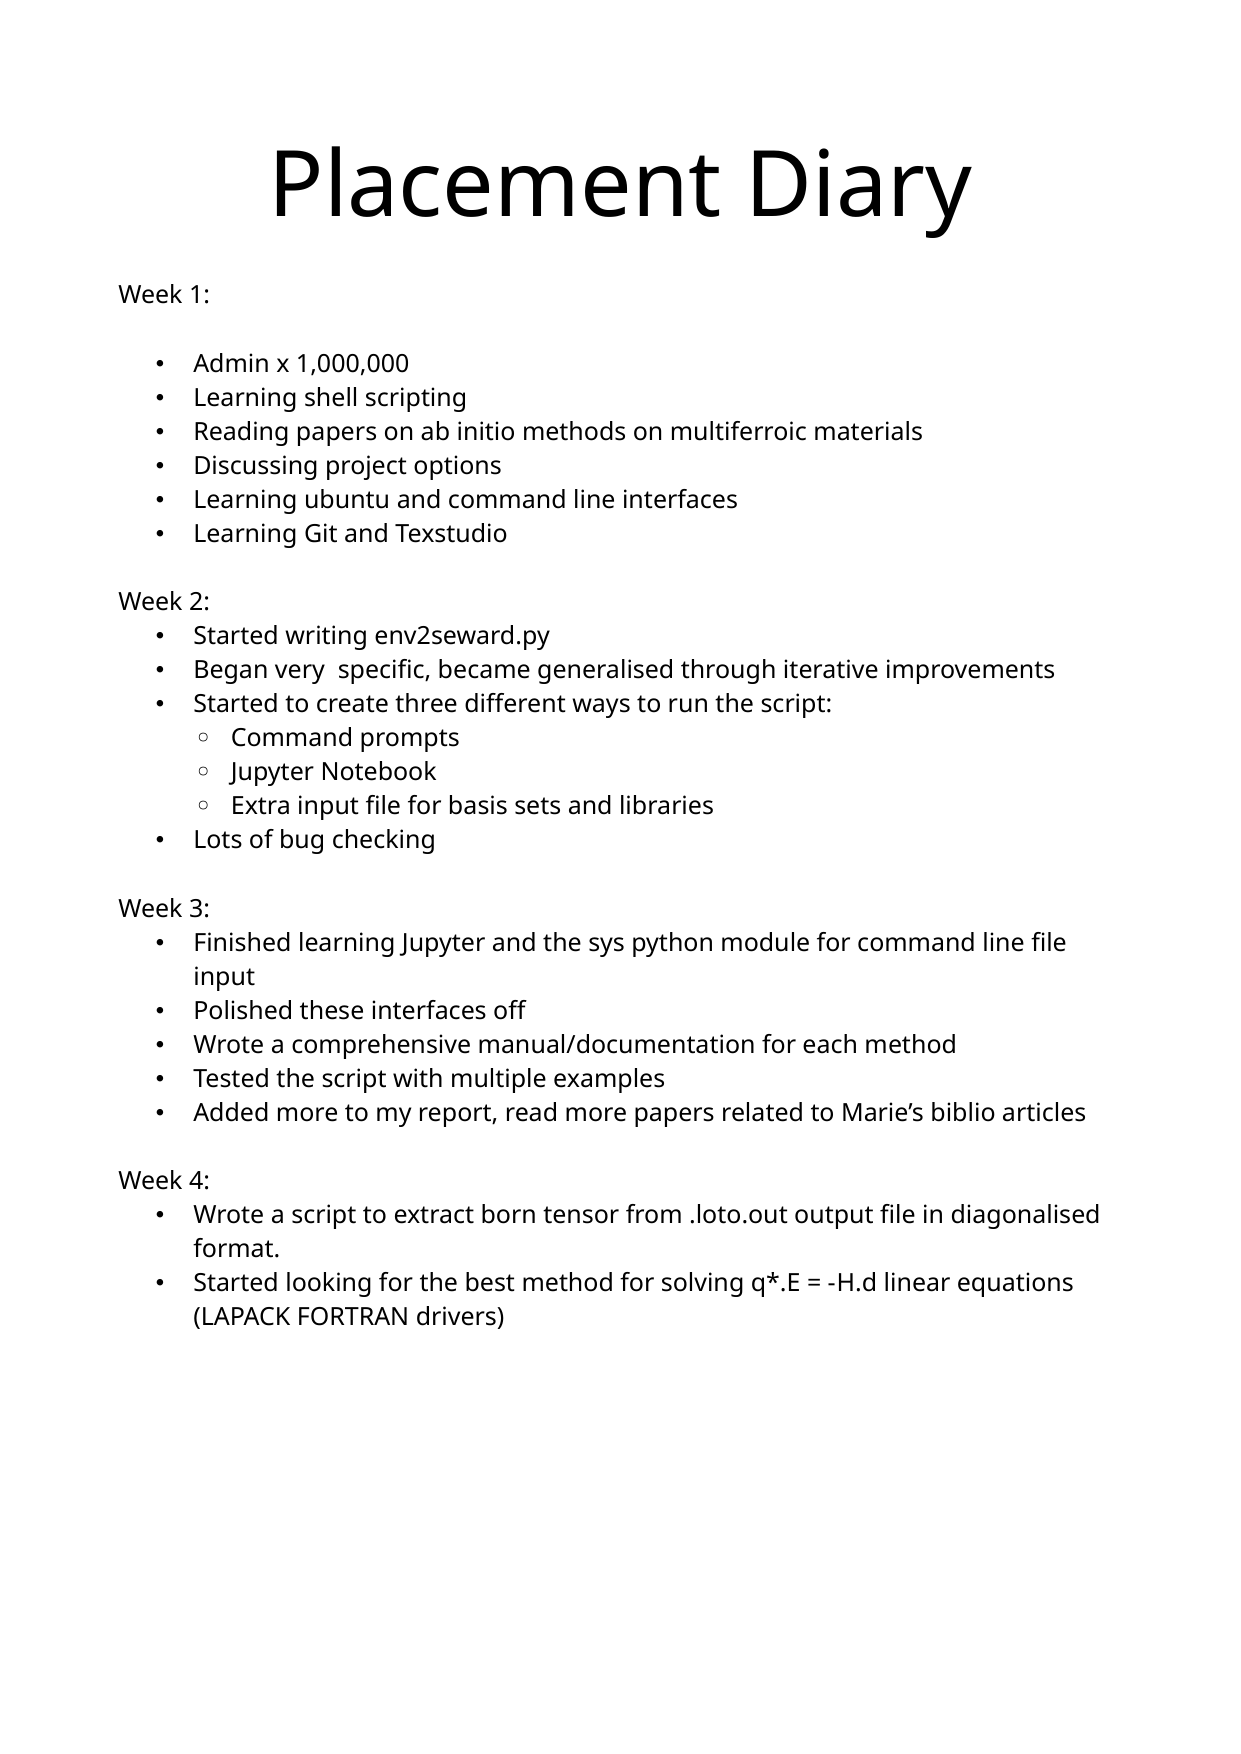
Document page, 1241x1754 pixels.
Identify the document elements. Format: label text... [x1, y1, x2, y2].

text Placement Diary [118, 118, 1122, 243]
list Jupyter Notebook [193, 754, 1122, 788]
list Learning ubuntu and command line interfaces [156, 481, 1122, 516]
list Learning shell scripting [156, 379, 1122, 413]
text Week 3: [118, 890, 1122, 924]
list Extra input file for basis sets and libraries [193, 788, 1122, 822]
list Discussing project options [156, 447, 1122, 481]
list Command prompts [193, 720, 1122, 754]
text Week 4: [118, 1163, 1122, 1197]
list Tested the script with multiple examples [156, 1061, 1122, 1094]
list Learning Git and Texstudio [156, 516, 1122, 549]
list Added more to my report, read more papers related to Marie’s biblio articles [156, 1094, 1122, 1129]
list Started to create three different ways to run the script: [156, 686, 1122, 720]
text Week 2: [118, 584, 1122, 618]
text Week 1: [118, 277, 1122, 311]
list Polished these interfaces off [156, 992, 1122, 1026]
list Finished learning Jupyter and the sys python module for command line file input [156, 924, 1122, 992]
list Started looking for the best method for solving q*.E = -H.d linear equations (LAPACK FORTRAN drivers) [156, 1265, 1122, 1333]
list Reading papers on ab initio methods on multiferroic materials [156, 413, 1122, 447]
list Began very specific, became generalised through iterative improvements [156, 652, 1122, 686]
list Wrote a script to extract born tensor from .loto.out output file in diagonalised format. [156, 1197, 1122, 1265]
list Lots of bug checking [156, 822, 1122, 856]
list Admin x 1,000,000 [156, 345, 1122, 379]
list Wrote a comprehensive manual/documentation for each method [156, 1026, 1122, 1061]
list Started writing env2seward.py [156, 618, 1122, 652]
